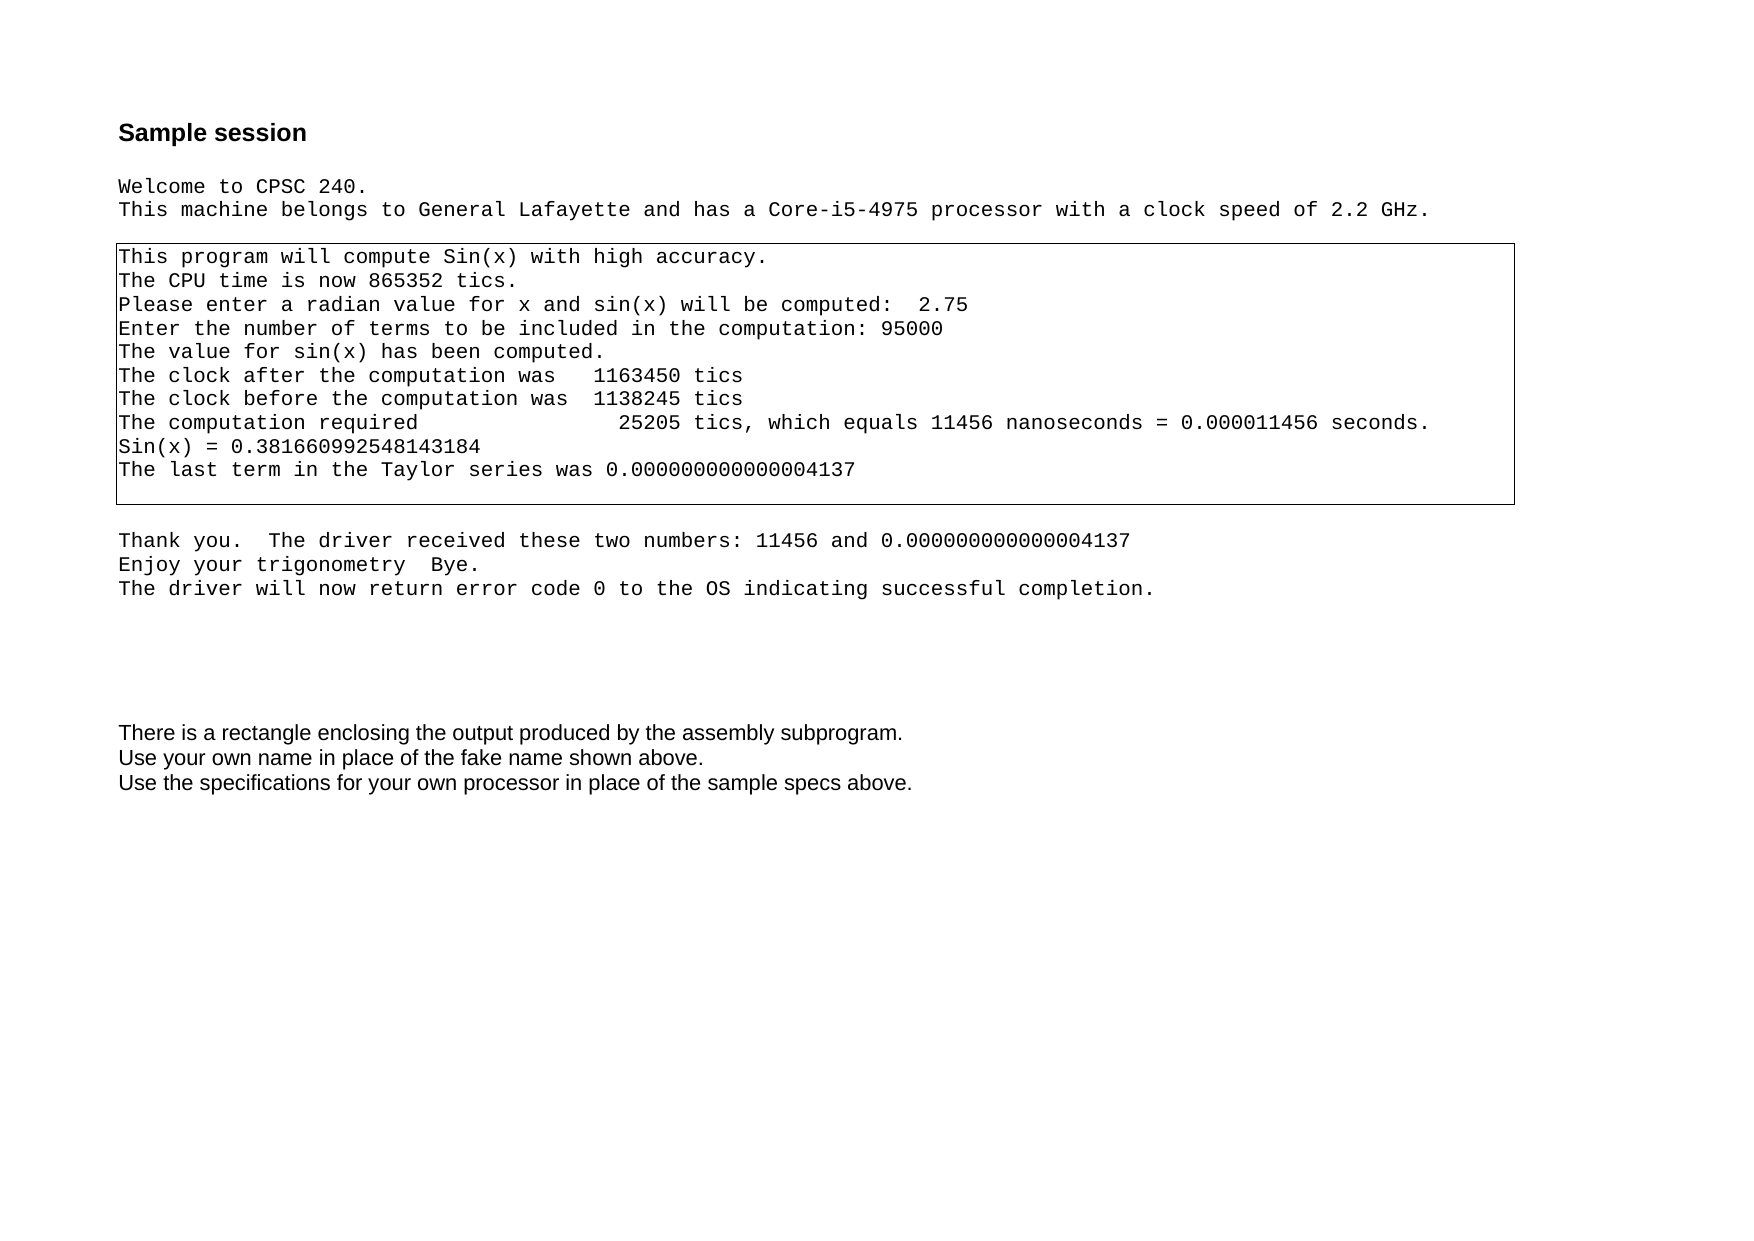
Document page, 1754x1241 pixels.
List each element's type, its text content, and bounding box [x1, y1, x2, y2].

text Use your own name in place of the fake name shown above. [118, 745, 1636, 770]
text [1515, 341, 1636, 365]
text [1515, 459, 1636, 483]
text Enter the number of terms to be included in the computation: 95000 [118, 317, 1514, 341]
text There is a rectangle enclosing the output produced by the assembly subprogram. [118, 719, 1636, 745]
text The clock before the computation was 1138245 tics [118, 388, 1514, 412]
text The value for sin(x) has been computed. [118, 341, 1514, 365]
text Use the specifications for your own processor in place of the sample specs above. [118, 770, 1636, 795]
text The computation required 25205 tics, which equals 11456 nanoseconds = 0.000011456 seconds. [118, 412, 1514, 436]
text The last term in the Taylor series was 0.000000000000004137 [118, 459, 1514, 483]
text This machine belongs to General Lafayette and has a Core-i5-4975 processor with a clock speed of 2.2 GHz. [118, 199, 1636, 223]
text The CPU time is now 865352 tics. [118, 270, 1514, 294]
text [1515, 365, 1636, 388]
text The driver will now return error code 0 to the OS indicating successful completion. [118, 578, 1636, 601]
text Enjoy your trigonometry Bye. [118, 554, 1636, 578]
text [1515, 388, 1636, 412]
text Sample session [118, 118, 1636, 147]
text Thank you. The driver received these two numbers: 11456 and 0.000000000000004137 [118, 530, 1636, 554]
text Please enter a radian value for x and sin(x) will be computed: 2.75 [118, 294, 1514, 317]
text [1515, 317, 1636, 341]
text Welcome to CPSC 240. [118, 176, 1636, 199]
text [1515, 247, 1636, 270]
text [1515, 412, 1636, 436]
text This program will compute Sin(x) with high accuracy. [118, 247, 1514, 270]
text [1515, 436, 1636, 459]
text [1515, 294, 1636, 317]
text Sin(x) = 0.381660992548143184 [118, 436, 1514, 459]
text [1515, 270, 1636, 294]
text The clock after the computation was 1163450 tics [118, 365, 1514, 388]
